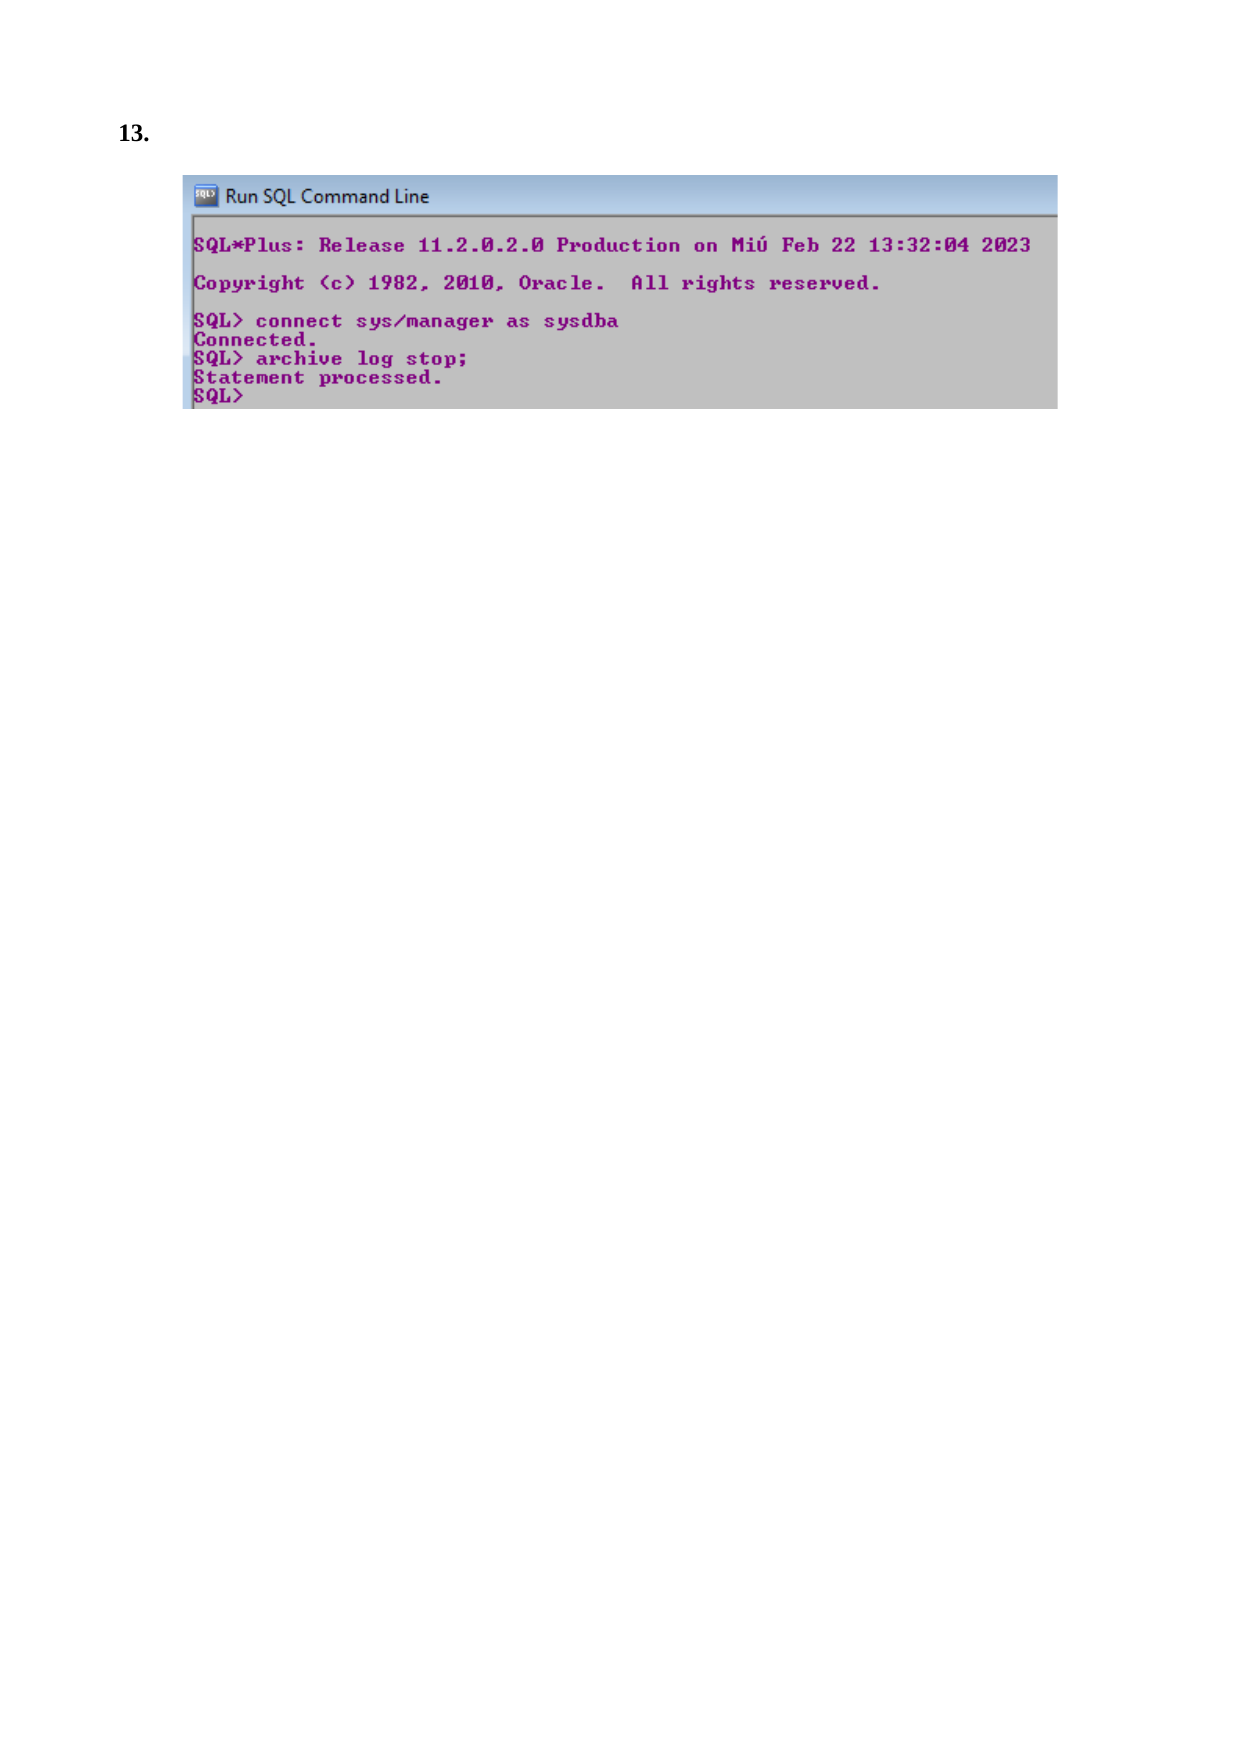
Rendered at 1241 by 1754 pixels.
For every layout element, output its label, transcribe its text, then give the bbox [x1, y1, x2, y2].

text 13. [118, 118, 1122, 147]
picture [182, 175, 1058, 409]
